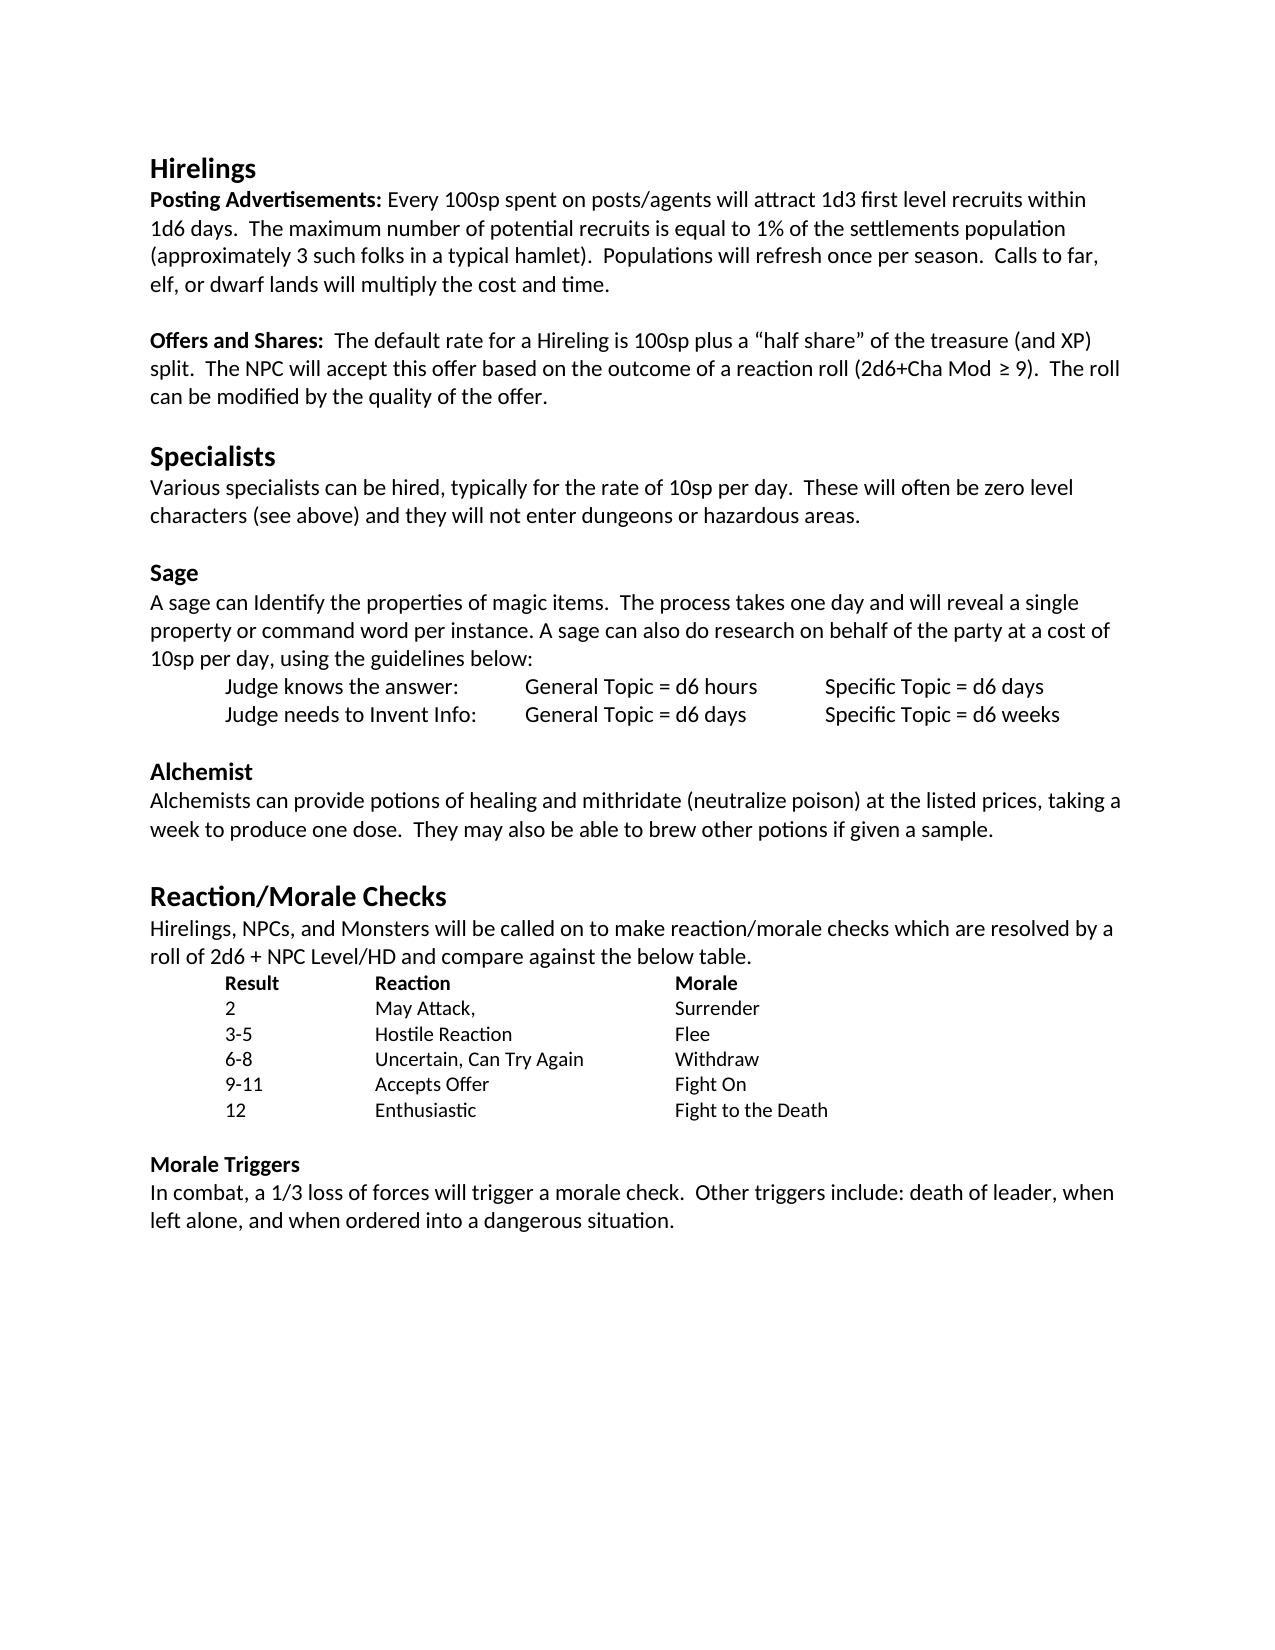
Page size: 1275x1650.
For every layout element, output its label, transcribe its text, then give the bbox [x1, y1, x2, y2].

text A sage can Identify the properties of magic items. The process takes one day and will reveal a single property or command word per instance. A sage can also do research on behalf of the party at a cost of 10sp per day, using the guidelines below: [150, 588, 1125, 672]
text Hirelings, NPCs, and Monsters will be called on to make reaction/morale checks which are resolved by a roll of 2d6 + NPC Level/HD and compare against the below table. [150, 914, 1125, 970]
text Result Reaction Morale [150, 970, 1125, 995]
text Offers and Shares: The default rate for a Hireling is 100sp plus a “half share” of the treasure (and XP) split. The NPC will accept this offer based on the outcome of a reaction roll (2d6+Cha Mod ≥ 9). The roll can be modified by the quality of the offer. [150, 326, 1125, 410]
text Alchemist [150, 756, 1125, 787]
text Morale Triggers [150, 1151, 1125, 1178]
text Reaction/Morale Checks [150, 878, 1125, 914]
text Specialists [150, 438, 1125, 473]
text Sage [150, 557, 1125, 588]
text Various specialists can be hired, typically for the rate of 10sp per day. These will often be zero level characters (see above) and they will not enter dungeons or hazardous areas. [150, 473, 1125, 529]
text Alchemists can provide potions of healing and mithridate (neutralize poison) at the listed prices, taking a week to produce one dose. They may also be able to brew other potions if given a sample. [150, 787, 1125, 843]
text 6-8 Uncertain, Can Try Again Withdraw [150, 1046, 1125, 1072]
text 9-11 Accepts Offer Fight On [150, 1072, 1125, 1097]
text Posting Advertisements: Every 100sp spent on posts/agents will attract 1d3 first level recruits within 1d6 days. The maximum number of potential recruits is equal to 1% of the settlements population (approximately 3 such folks in a typical hamlet). Populations will refresh once per season. Calls to far, elf, or dwarf lands will multiply the cost and time. [150, 186, 1125, 298]
text Hirelings [150, 150, 1125, 186]
text Judge knows the answer: General Topic = d6 hours Specific Topic = d6 days Judge needs to Invent Info: General Topic = d6 days Specific Topic = d6 weeks [150, 672, 1125, 728]
text 3-5 Hostile Reaction Flee [150, 1021, 1125, 1046]
text 2 May Attack, Surrender [150, 995, 1125, 1021]
text In combat, a 1/3 loss of forces will trigger a morale check. Other triggers include: death of leader, when left alone, and when ordered into a dangerous situation. [150, 1178, 1125, 1234]
text 12 Enthusiastic Fight to the Death [150, 1097, 1125, 1122]
